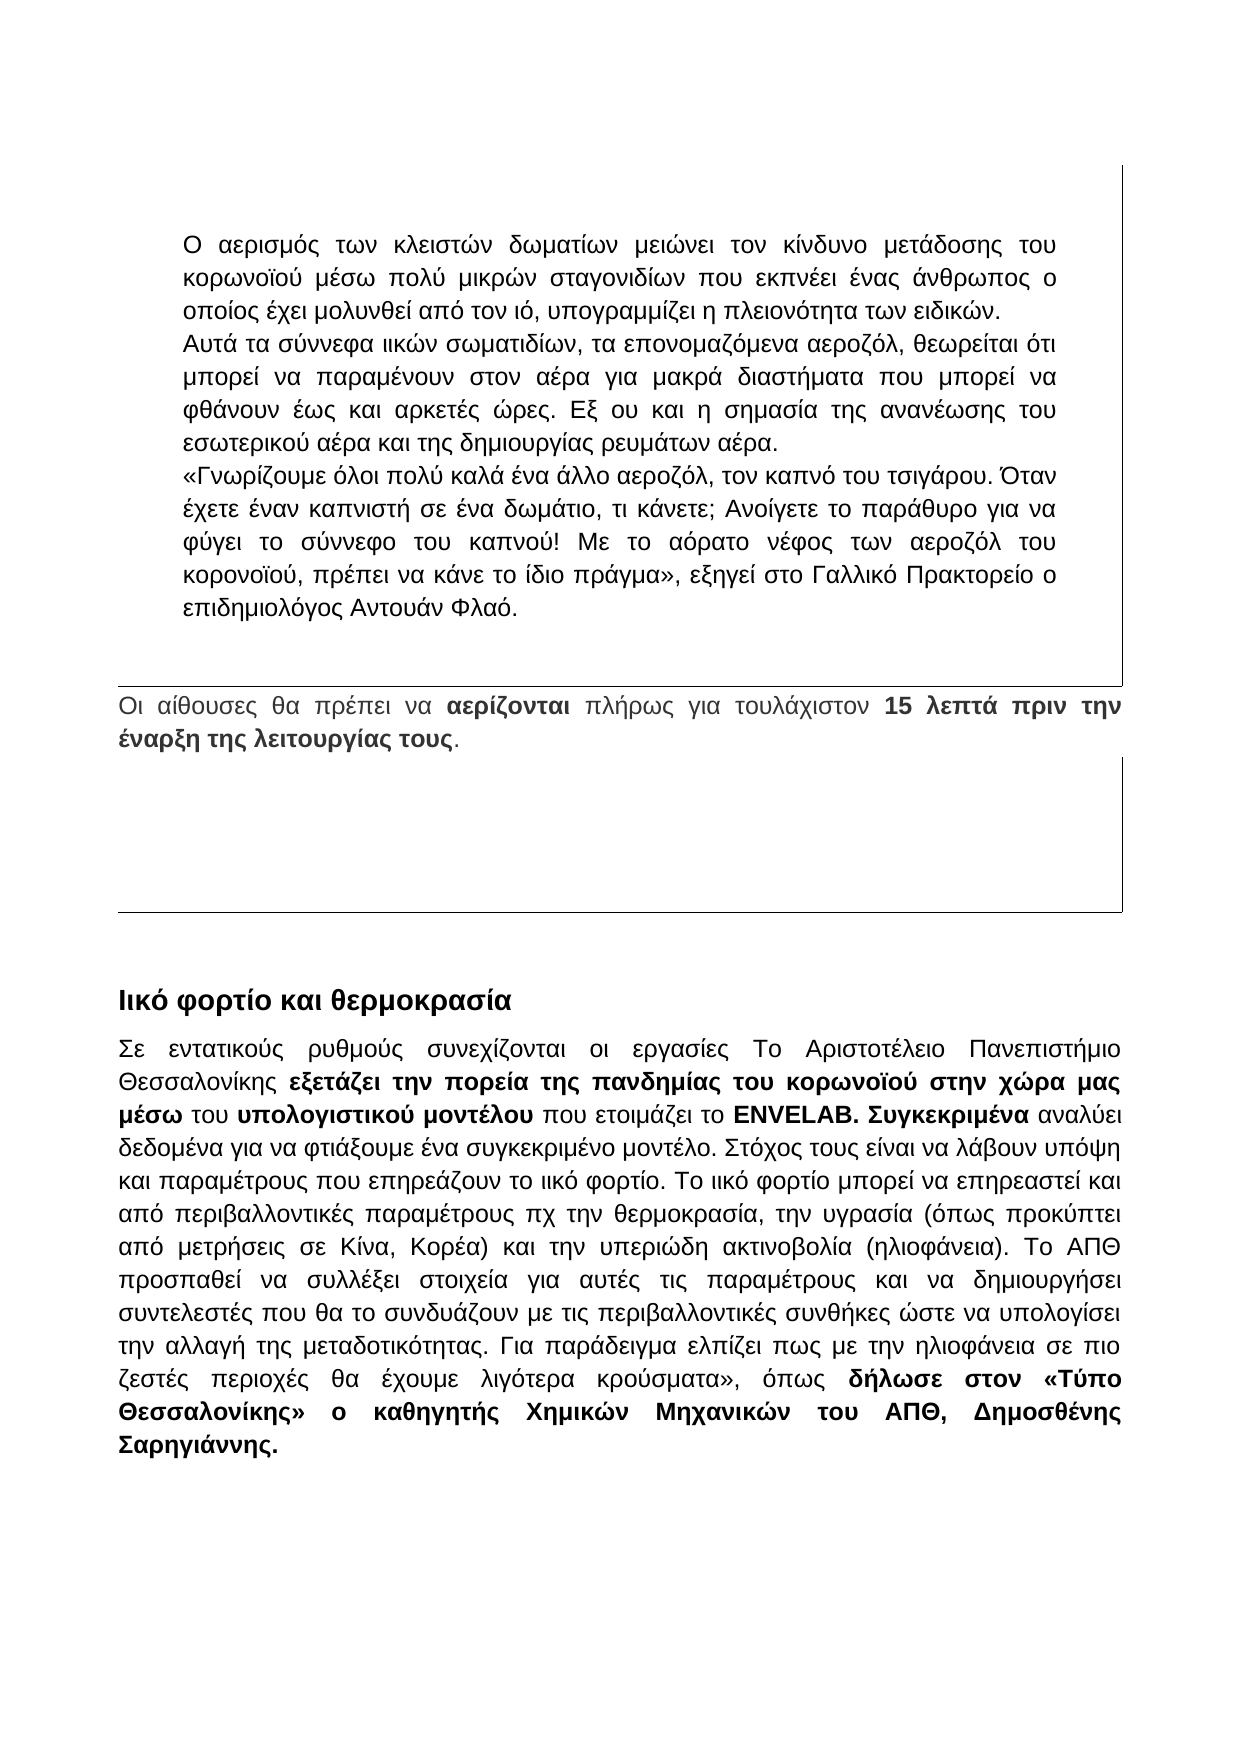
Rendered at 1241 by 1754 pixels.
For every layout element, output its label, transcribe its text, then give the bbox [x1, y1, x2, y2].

subtitle Ιικό φορτίο και θερμοκρασία [118, 983, 1122, 1016]
text Οι αίθουσες θα πρέπει να αερίζονται πλήρως για τουλάχιστον 15 λεπτά πριν την έναρξη της λειτουργίας τους. [118, 691, 1122, 752]
text Αυτά τα σύννεφα ιικών σωματιδίων, τα επονομαζόμενα αεροζόλ, θεωρείται ότι μπορεί να παραμένουν στον αέρα για μακρά διαστήματα που μπορεί να φθάνουν έως και αρκετές ώρες. Εξ ου και η σημασία της ανανέωσης του εσωτερικού αέρα και της δημιουργίας ρευμάτων αέρα. [118, 264, 1122, 396]
text «Γνωρίζουμε όλοι πολύ καλά ένα άλλο αεροζόλ, τον καπνό του τσιγάρου. Όταν έχετε έναν καπνιστή σε ένα δωμάτιο, τι κάνετε; Ανοίγετε το παράθυρο για να φύγει το σύννεφο του καπνού! Με το αόρατο νέφος των αεροζόλ του κορονοϊού, πρέπει να κάνε το ίδιο πράγμα», εξηγεί στο Γαλλικό Πρακτορείο ο επιδημιολόγος Αντουάν Φλαό. [118, 396, 1122, 686]
text Ο αερισμός των κλειστών δωματίων μειώνει τον κίνδυνο μετάδοσης του κορωνοϊού μέσω πολύ μικρών σταγονιδίων που εκπνέει ένας άνθρωπος ο οποίος έχει μολυνθεί από τον ιό, υπογραμμίζει η πλειονότητα των ειδικών. [118, 165, 1122, 264]
text Σε εντατικούς ρυθμούς συνεχίζονται οι εργασίες Το Αριστοτέλειο Πανεπιστήμιο Θεσσαλονίκης εξετάζει την πορεία της πανδημίας του κορωνοϊού στην χώρα μας μέσω του υπολογιστικού μοντέλου που ετοιμάζει το ENVELAB. Συγκεκριμένα αναλύει δεδομένα για να φτιάξουμε ένα συγκεκριμένο μοντέλο. Στόχος τους είναι να λάβουν υπόψη και παραμέτρους που επηρεάζουν το ιικό φορτίο. Το ιικό φορτίο μπορεί να επηρεαστεί και από περιβαλλοντικές παραμέτρους πχ την θερμοκρασία, την υγρασία (όπως προκύπτει από μετρήσεις σε Κίνα, Κορέα) και την υπεριώδη ακτινοβολία (ηλιοφάνεια). Το ΑΠΘ προσπαθεί να συλλέξει στοιχεία για αυτές τις παραμέτρους και να δημιουργήσει συντελεστές που θα το συνδυάζουν με τις περιβαλλοντικές συνθήκες ώστε να υπολογίσει την αλλαγή της μεταδοτικότητας. Για παράδειγμα ελπίζει πως με την ηλιοφάνεια σε πιο ζεστές περιοχές θα έχουμε λιγότερα κρούσματα», όπως δήλωσε στον «Τύπο Θεσσαλονίκης» ο καθηγητής Χημικών Μηχανικών του ΑΠΘ, Δημοσθένης Σαρηγιάννης. [118, 1034, 1122, 1459]
